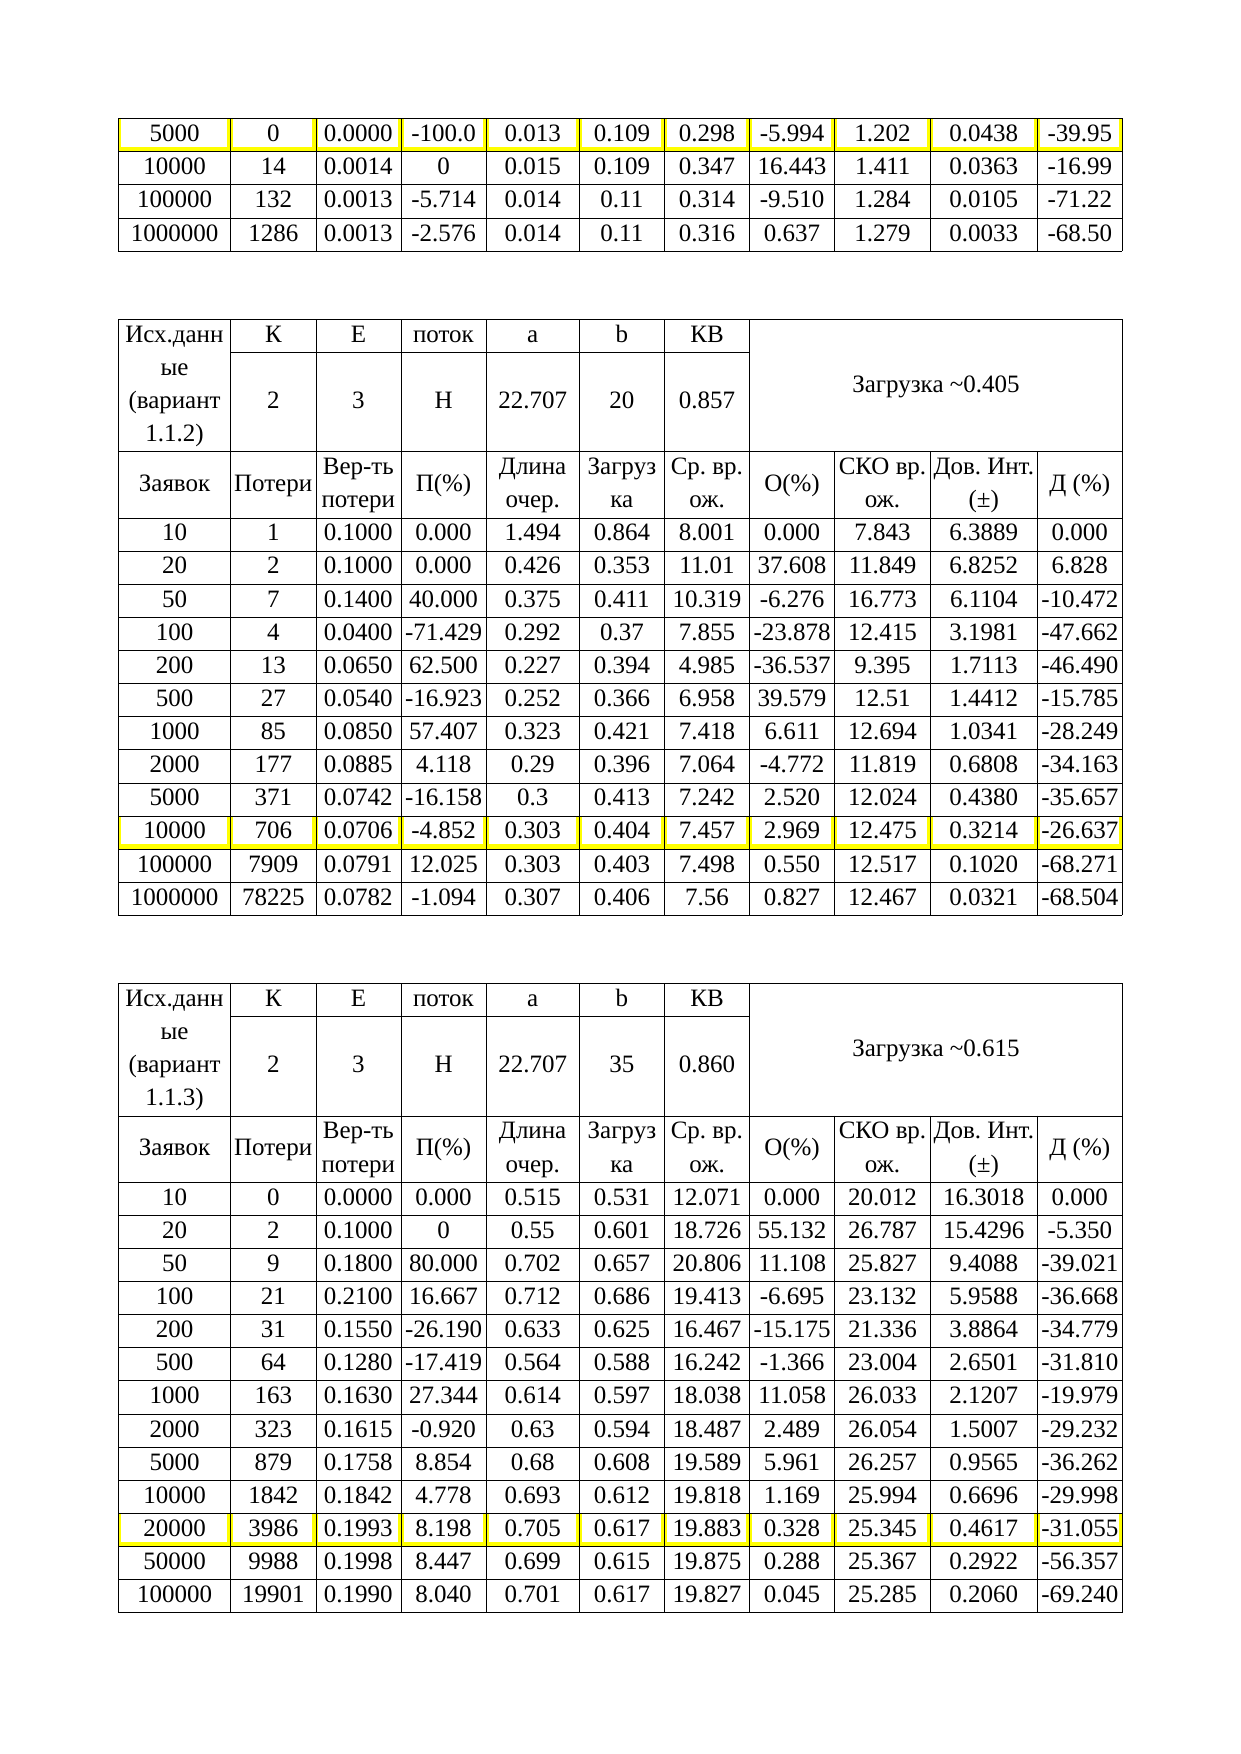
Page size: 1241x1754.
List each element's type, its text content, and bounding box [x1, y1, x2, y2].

table_cell 0.1990 [317, 1580, 401, 1612]
table_cell 0.712 [487, 1282, 579, 1314]
table_cell 35 [580, 1017, 664, 1116]
table_cell -19.979 [1038, 1381, 1122, 1413]
table_cell 9988 [231, 1547, 316, 1579]
table_cell 323 [231, 1415, 316, 1447]
table_header К [231, 320, 316, 352]
table_cell -29.998 [1038, 1481, 1122, 1513]
table_cell 13 [231, 651, 316, 683]
table_cell 50 [119, 1249, 230, 1281]
table_cell 16.242 [665, 1348, 749, 1380]
table_cell 0.857 [665, 353, 749, 451]
table_cell 0.109 [580, 152, 664, 184]
table_cell 177 [231, 750, 316, 782]
table_cell 0.827 [750, 883, 834, 915]
table_cell 1.279 [835, 219, 930, 251]
table_cell 12.475 [835, 817, 930, 849]
table_cell 0.045 [750, 1580, 834, 1612]
table_cell СКО вр. ож. [835, 1117, 930, 1182]
table_cell 0.705 [487, 1514, 579, 1546]
table_cell 12.51 [835, 684, 930, 716]
table_header КВ [665, 320, 749, 352]
table_cell 0.0013 [317, 185, 401, 217]
table_cell 0.403 [580, 850, 664, 882]
table_cell 0.614 [487, 1381, 579, 1413]
table_cell 1.169 [750, 1481, 834, 1513]
table_cell 6.958 [665, 684, 749, 716]
table_cell -16.158 [402, 784, 486, 816]
table_cell Дов. Инт. (±) [931, 452, 1037, 517]
table_cell 78225 [231, 883, 316, 915]
table_cell 1000 [119, 1381, 230, 1413]
table_cell 0.1550 [317, 1315, 401, 1347]
table_cell 0.37 [580, 618, 664, 650]
table_cell -5.350 [1038, 1216, 1122, 1248]
table_cell Потери [231, 1117, 316, 1182]
table_cell 0.366 [580, 684, 664, 716]
table_cell -35.657 [1038, 784, 1122, 816]
table_cell 0.0791 [317, 850, 401, 882]
table_cell 20.012 [835, 1183, 930, 1215]
table_cell 2 [231, 1216, 316, 1248]
table_cell 31 [231, 1315, 316, 1347]
table_cell 0.617 [580, 1580, 664, 1612]
table_cell -68.50 [1038, 219, 1122, 251]
table_cell 8.854 [402, 1448, 486, 1480]
table_cell 16.443 [750, 152, 834, 184]
table_cell 0.617 [580, 1514, 664, 1546]
table_cell 200 [119, 651, 230, 683]
table_cell 0.307 [487, 883, 579, 915]
table_cell 0.000 [402, 552, 486, 584]
table_cell 25.994 [835, 1481, 930, 1513]
table_cell 0.4380 [931, 784, 1037, 816]
table_cell 1.494 [487, 519, 579, 551]
table_header К [231, 984, 316, 1016]
table_cell 6.3889 [931, 519, 1037, 551]
table_cell 0.588 [580, 1348, 664, 1380]
table_cell 3986 [231, 1514, 316, 1546]
table_cell Дов. Инт. (±) [931, 1117, 1037, 1182]
table_cell 0.615 [580, 1547, 664, 1579]
table_header КВ [665, 984, 749, 1016]
table_cell 7.418 [665, 717, 749, 749]
table_cell О(%) [750, 1117, 834, 1182]
table_cell 0.0438 [931, 119, 1037, 151]
table_cell 21.336 [835, 1315, 930, 1347]
table_cell 19.413 [665, 1282, 749, 1314]
table_cell 39.579 [750, 684, 834, 716]
table_cell -4.852 [402, 817, 486, 849]
table_cell 0.426 [487, 552, 579, 584]
table_cell 0.2922 [931, 1547, 1037, 1579]
table_cell 16.3018 [931, 1183, 1037, 1215]
table_cell 19.883 [665, 1514, 749, 1546]
table_cell 57.407 [402, 717, 486, 749]
table_cell 64 [231, 1348, 316, 1380]
table_cell 7.498 [665, 850, 749, 882]
table_cell 50000 [119, 1547, 230, 1579]
table_cell 0.406 [580, 883, 664, 915]
table_cell 25.827 [835, 1249, 930, 1281]
table_cell 19.818 [665, 1481, 749, 1513]
table_cell 0.015 [487, 152, 579, 184]
table_cell 0.1000 [317, 519, 401, 551]
table_cell 0.0014 [317, 152, 401, 184]
table_cell 0.1800 [317, 1249, 401, 1281]
table_cell 0.1280 [317, 1348, 401, 1380]
table_cell 23.132 [835, 1282, 930, 1314]
table_cell 0.693 [487, 1481, 579, 1513]
table_cell 40.000 [402, 585, 486, 617]
table_cell -68.271 [1038, 850, 1122, 882]
table_cell 0.2100 [317, 1282, 401, 1314]
table_cell 0.353 [580, 552, 664, 584]
table_cell 0.394 [580, 651, 664, 683]
table_cell 15.4296 [931, 1216, 1037, 1248]
table_cell 0.701 [487, 1580, 579, 1612]
table_cell 62.500 [402, 651, 486, 683]
table_cell 0.323 [487, 717, 579, 749]
table_cell 0.298 [665, 119, 749, 151]
table_cell -26.190 [402, 1315, 486, 1347]
table_cell 4.985 [665, 651, 749, 683]
table_cell Ср. вр. ож. [665, 1117, 749, 1182]
table_cell 8.447 [402, 1547, 486, 1579]
table_cell 2 [231, 353, 316, 451]
table_cell 8.198 [402, 1514, 486, 1546]
table_cell 0.657 [580, 1249, 664, 1281]
table_cell 0.303 [487, 850, 579, 882]
table_cell 6.611 [750, 717, 834, 749]
table_cell 6.828 [1038, 552, 1122, 584]
table_cell 11.108 [750, 1249, 834, 1281]
table_cell 500 [119, 1348, 230, 1380]
table_cell 0.013 [487, 119, 579, 151]
table_header поток [402, 320, 486, 352]
table_cell 0.413 [580, 784, 664, 816]
table_header Загрузка ~0.615 [750, 984, 1122, 1116]
table_cell 20.806 [665, 1249, 749, 1281]
table_cell 3 [317, 353, 401, 451]
table_cell 5000 [119, 784, 230, 816]
table_cell 0.000 [402, 519, 486, 551]
table_cell 0.4617 [931, 1514, 1037, 1546]
table_cell 26.787 [835, 1216, 930, 1248]
table_cell 0.550 [750, 850, 834, 882]
table_cell 7.843 [835, 519, 930, 551]
table_cell 14 [231, 152, 316, 184]
table_cell Вер-ть потери [317, 452, 401, 517]
table_cell 3.1981 [931, 618, 1037, 650]
table_cell 0.564 [487, 1348, 579, 1380]
table_cell 10000 [119, 1481, 230, 1513]
table_cell 23.004 [835, 1348, 930, 1380]
table_cell -0.920 [402, 1415, 486, 1447]
table_cell 0.1998 [317, 1547, 401, 1579]
table_cell 2000 [119, 750, 230, 782]
table_cell 0.000 [1038, 1183, 1122, 1215]
table_cell Длина очер. [487, 1117, 579, 1182]
table_cell 0.6808 [931, 750, 1037, 782]
table_cell 100000 [119, 850, 230, 882]
table_cell 2.1207 [931, 1381, 1037, 1413]
table_cell 0.9565 [931, 1448, 1037, 1480]
table_cell 0.29 [487, 750, 579, 782]
table_cell Заявок [119, 1117, 230, 1182]
table_cell 10000 [119, 817, 230, 849]
table_cell 0.633 [487, 1315, 579, 1347]
table_cell П(%) [402, 452, 486, 517]
table_cell 10 [119, 1183, 230, 1215]
table_cell 0.601 [580, 1216, 664, 1248]
table_cell -10.472 [1038, 585, 1122, 617]
table_cell -1.366 [750, 1348, 834, 1380]
table_cell 9.395 [835, 651, 930, 683]
table_cell 3.8864 [931, 1315, 1037, 1347]
table_cell Ср. вр. ож. [665, 452, 749, 517]
table_cell 12.024 [835, 784, 930, 816]
table_cell -2.576 [402, 219, 486, 251]
table_cell -71.22 [1038, 185, 1122, 217]
table_cell 0.421 [580, 717, 664, 749]
table_cell 2 [231, 552, 316, 584]
table_cell H [402, 353, 486, 451]
table_cell 1 [231, 519, 316, 551]
table_cell 0.625 [580, 1315, 664, 1347]
table_cell 0.594 [580, 1415, 664, 1447]
table_cell -6.276 [750, 585, 834, 617]
table_cell 16.773 [835, 585, 930, 617]
table_cell 6.8252 [931, 552, 1037, 584]
table_cell 0.864 [580, 519, 664, 551]
table_cell 0.1615 [317, 1415, 401, 1447]
table_cell 0.227 [487, 651, 579, 683]
table_cell 371 [231, 784, 316, 816]
table_cell 1842 [231, 1481, 316, 1513]
table_cell 85 [231, 717, 316, 749]
table_cell 0.000 [402, 1183, 486, 1215]
table_cell 1.5007 [931, 1415, 1037, 1447]
table_cell 0.1000 [317, 552, 401, 584]
table_cell -68.504 [1038, 883, 1122, 915]
table_header поток [402, 984, 486, 1016]
table_cell 0.860 [665, 1017, 749, 1116]
table_cell 25.285 [835, 1580, 930, 1612]
table_cell Вер-ть потери [317, 1117, 401, 1182]
table_cell 12.694 [835, 717, 930, 749]
table_cell 163 [231, 1381, 316, 1413]
table_cell 4.778 [402, 1481, 486, 1513]
table_cell -36.668 [1038, 1282, 1122, 1314]
table_cell -23.878 [750, 618, 834, 650]
table_cell 0.014 [487, 219, 579, 251]
table_cell 0.1758 [317, 1448, 401, 1480]
table_cell 0.252 [487, 684, 579, 716]
table_header Загрузка ~0.405 [750, 320, 1122, 451]
table_cell 879 [231, 1448, 316, 1480]
table_cell 0.014 [487, 185, 579, 217]
table_cell 7.855 [665, 618, 749, 650]
table_cell 100000 [119, 1580, 230, 1612]
table_cell 0.109 [580, 119, 664, 151]
table_cell 2.520 [750, 784, 834, 816]
table_cell 0.11 [580, 185, 664, 217]
table_cell 16.467 [665, 1315, 749, 1347]
table_cell 0.531 [580, 1183, 664, 1215]
table_cell 1.0341 [931, 717, 1037, 749]
table_cell 0.63 [487, 1415, 579, 1447]
table_cell 0.328 [750, 1514, 834, 1546]
table_cell 0.0706 [317, 817, 401, 849]
table_cell 0.612 [580, 1481, 664, 1513]
table_cell 0 [402, 1216, 486, 1248]
table_header a [487, 320, 579, 352]
table_cell 2.489 [750, 1415, 834, 1447]
table_cell 7909 [231, 850, 316, 882]
table_cell 2000 [119, 1415, 230, 1447]
table_cell 0.0105 [931, 185, 1037, 217]
table_cell 1286 [231, 219, 316, 251]
table_cell 0.1993 [317, 1514, 401, 1546]
table_cell 0.314 [665, 185, 749, 217]
table_cell 1000 [119, 717, 230, 749]
table_cell -26.637 [1038, 817, 1122, 849]
table_cell -9.510 [750, 185, 834, 217]
table_cell 706 [231, 817, 316, 849]
table_cell 9.4088 [931, 1249, 1037, 1281]
table_cell 0.1630 [317, 1381, 401, 1413]
table_cell 19.875 [665, 1547, 749, 1579]
table_cell 0.3214 [931, 817, 1037, 849]
table_cell 12.071 [665, 1183, 749, 1215]
table_header Исх.данные (вариант 1.1.2) [119, 320, 230, 451]
table_cell 0.1020 [931, 850, 1037, 882]
table_cell Загрузка [580, 452, 664, 517]
table_cell 0.6696 [931, 1481, 1037, 1513]
table_cell 5000 [119, 1448, 230, 1480]
table_cell 19.827 [665, 1580, 749, 1612]
table_header Е [317, 320, 401, 352]
table_cell 22.707 [487, 1017, 579, 1116]
table_cell 8.040 [402, 1580, 486, 1612]
table_cell Д (%) [1038, 452, 1122, 517]
table_cell 0.1842 [317, 1481, 401, 1513]
table_cell 21 [231, 1282, 316, 1314]
table_cell О(%) [750, 452, 834, 517]
table_header b [580, 984, 664, 1016]
table_cell 0.0650 [317, 651, 401, 683]
table_cell 132 [231, 185, 316, 217]
table_cell -39.95 [1038, 119, 1122, 151]
table_cell -47.662 [1038, 618, 1122, 650]
table_cell 27.344 [402, 1381, 486, 1413]
table_cell 7.457 [665, 817, 749, 849]
table_cell 20 [580, 353, 664, 451]
table_cell 100 [119, 1282, 230, 1314]
table_cell 0.0000 [317, 119, 401, 151]
table_cell 0.0363 [931, 152, 1037, 184]
table_cell 10.319 [665, 585, 749, 617]
table_cell 0.316 [665, 219, 749, 251]
table_cell 18.726 [665, 1216, 749, 1248]
table_cell -15.785 [1038, 684, 1122, 716]
table_cell 2.6501 [931, 1348, 1037, 1380]
table_cell 26.033 [835, 1381, 930, 1413]
table_cell Заявок [119, 452, 230, 517]
table_cell 25.345 [835, 1514, 930, 1546]
table_cell 0.404 [580, 817, 664, 849]
table_cell 0.288 [750, 1547, 834, 1579]
table_cell 37.608 [750, 552, 834, 584]
table_cell 20000 [119, 1514, 230, 1546]
table_cell 2 [231, 1017, 316, 1116]
table_cell -16.99 [1038, 152, 1122, 184]
table_cell -34.779 [1038, 1315, 1122, 1347]
table_cell 11.058 [750, 1381, 834, 1413]
table_cell 4 [231, 618, 316, 650]
table_cell -31.810 [1038, 1348, 1122, 1380]
table_cell 500 [119, 684, 230, 716]
table_cell 12.467 [835, 883, 930, 915]
table_cell -5.994 [750, 119, 834, 151]
table_cell -15.175 [750, 1315, 834, 1347]
table_cell Потери [231, 452, 316, 517]
table_cell 5.9588 [931, 1282, 1037, 1314]
table_cell 26.054 [835, 1415, 930, 1447]
table_header Исх.данные (вариант 1.1.3) [119, 984, 230, 1116]
table_cell 0.000 [1038, 519, 1122, 551]
table_cell 0 [402, 152, 486, 184]
table_cell 0.0400 [317, 618, 401, 650]
table_cell 0.0742 [317, 784, 401, 816]
table_cell 0.0540 [317, 684, 401, 716]
table_cell 1000000 [119, 883, 230, 915]
table_cell 0.0033 [931, 219, 1037, 251]
table_cell 0.515 [487, 1183, 579, 1215]
table_cell 6.1104 [931, 585, 1037, 617]
table_cell 7.242 [665, 784, 749, 816]
table_cell СКО вр. ож. [835, 452, 930, 517]
table_cell -29.232 [1038, 1415, 1122, 1447]
table_cell -1.094 [402, 883, 486, 915]
table_cell 0.1000 [317, 1216, 401, 1248]
table_cell 80.000 [402, 1249, 486, 1281]
table_cell 11.01 [665, 552, 749, 584]
table_cell H [402, 1017, 486, 1116]
table_cell 1.284 [835, 185, 930, 217]
table_cell 0.608 [580, 1448, 664, 1480]
table_cell 2.969 [750, 817, 834, 849]
table_cell 3 [317, 1017, 401, 1116]
table_cell 9 [231, 1249, 316, 1281]
table_cell 0.292 [487, 618, 579, 650]
table_cell 0.000 [750, 519, 834, 551]
table_cell 12.415 [835, 618, 930, 650]
table_cell 19901 [231, 1580, 316, 1612]
table_cell 50 [119, 585, 230, 617]
table_cell Д (%) [1038, 1117, 1122, 1182]
table_cell 7.56 [665, 883, 749, 915]
table_cell 22.707 [487, 353, 579, 451]
table_cell -69.240 [1038, 1580, 1122, 1612]
table_cell 0.375 [487, 585, 579, 617]
table_cell 11.819 [835, 750, 930, 782]
table_cell 0.637 [750, 219, 834, 251]
table_cell 16.667 [402, 1282, 486, 1314]
table_cell 0.702 [487, 1249, 579, 1281]
table_cell 5.961 [750, 1448, 834, 1480]
table_cell 1.4412 [931, 684, 1037, 716]
table_cell 1000000 [119, 219, 230, 251]
table_cell Загрузка [580, 1117, 664, 1182]
table_cell -5.714 [402, 185, 486, 217]
table_cell 0.2060 [931, 1580, 1037, 1612]
table_cell 20 [119, 552, 230, 584]
table_cell 12.517 [835, 850, 930, 882]
table_header a [487, 984, 579, 1016]
table_cell 27 [231, 684, 316, 716]
table_cell 0.347 [665, 152, 749, 184]
table_cell -31.055 [1038, 1514, 1122, 1546]
table_cell 7 [231, 585, 316, 617]
table_cell 0.0885 [317, 750, 401, 782]
table_cell 11.849 [835, 552, 930, 584]
table_cell 0.68 [487, 1448, 579, 1480]
table_cell 0.55 [487, 1216, 579, 1248]
table_cell 100000 [119, 185, 230, 217]
table_cell 7.064 [665, 750, 749, 782]
table_cell Длина очер. [487, 452, 579, 517]
table_cell -56.357 [1038, 1547, 1122, 1579]
table_cell 18.038 [665, 1381, 749, 1413]
table_cell 0.000 [750, 1183, 834, 1215]
table_cell -39.021 [1038, 1249, 1122, 1281]
table_header b [580, 320, 664, 352]
table_cell 0.1400 [317, 585, 401, 617]
table_cell -6.695 [750, 1282, 834, 1314]
table_cell 12.025 [402, 850, 486, 882]
table_cell 0.303 [487, 817, 579, 849]
table_cell 0 [231, 1183, 316, 1215]
table_cell -36.262 [1038, 1448, 1122, 1480]
table_cell 4.118 [402, 750, 486, 782]
table_cell -16.923 [402, 684, 486, 716]
table_cell П(%) [402, 1117, 486, 1182]
table_cell 0.686 [580, 1282, 664, 1314]
table_cell 19.589 [665, 1448, 749, 1480]
table_cell 0.396 [580, 750, 664, 782]
table_cell 0.597 [580, 1381, 664, 1413]
table_cell -34.163 [1038, 750, 1122, 782]
table_cell -28.249 [1038, 717, 1122, 749]
table_cell 0.0013 [317, 219, 401, 251]
table_cell 8.001 [665, 519, 749, 551]
table_cell 5000 [119, 119, 230, 151]
table_cell 200 [119, 1315, 230, 1347]
table_cell 26.257 [835, 1448, 930, 1480]
table_cell 20 [119, 1216, 230, 1248]
table_cell 1.7113 [931, 651, 1037, 683]
table_cell -4.772 [750, 750, 834, 782]
table_cell -36.537 [750, 651, 834, 683]
table_cell 18.487 [665, 1415, 749, 1447]
table_cell 1.202 [835, 119, 930, 151]
table_cell 0.3 [487, 784, 579, 816]
table_cell 25.367 [835, 1547, 930, 1579]
table_cell 0.699 [487, 1547, 579, 1579]
table_cell 0 [231, 119, 316, 151]
table_cell 10000 [119, 152, 230, 184]
table_cell -100.0 [402, 119, 486, 151]
table_cell 0.0850 [317, 717, 401, 749]
table_cell -46.490 [1038, 651, 1122, 683]
table_cell 1.411 [835, 152, 930, 184]
table_cell 0.0321 [931, 883, 1037, 915]
table_header Е [317, 984, 401, 1016]
table_cell 0.11 [580, 219, 664, 251]
table_cell 0.0782 [317, 883, 401, 915]
table_cell -71.429 [402, 618, 486, 650]
table_cell -17.419 [402, 1348, 486, 1380]
table_cell 55.132 [750, 1216, 834, 1248]
table_cell 0.0000 [317, 1183, 401, 1215]
table_cell 100 [119, 618, 230, 650]
table_cell 10 [119, 519, 230, 551]
table_cell 0.411 [580, 585, 664, 617]
